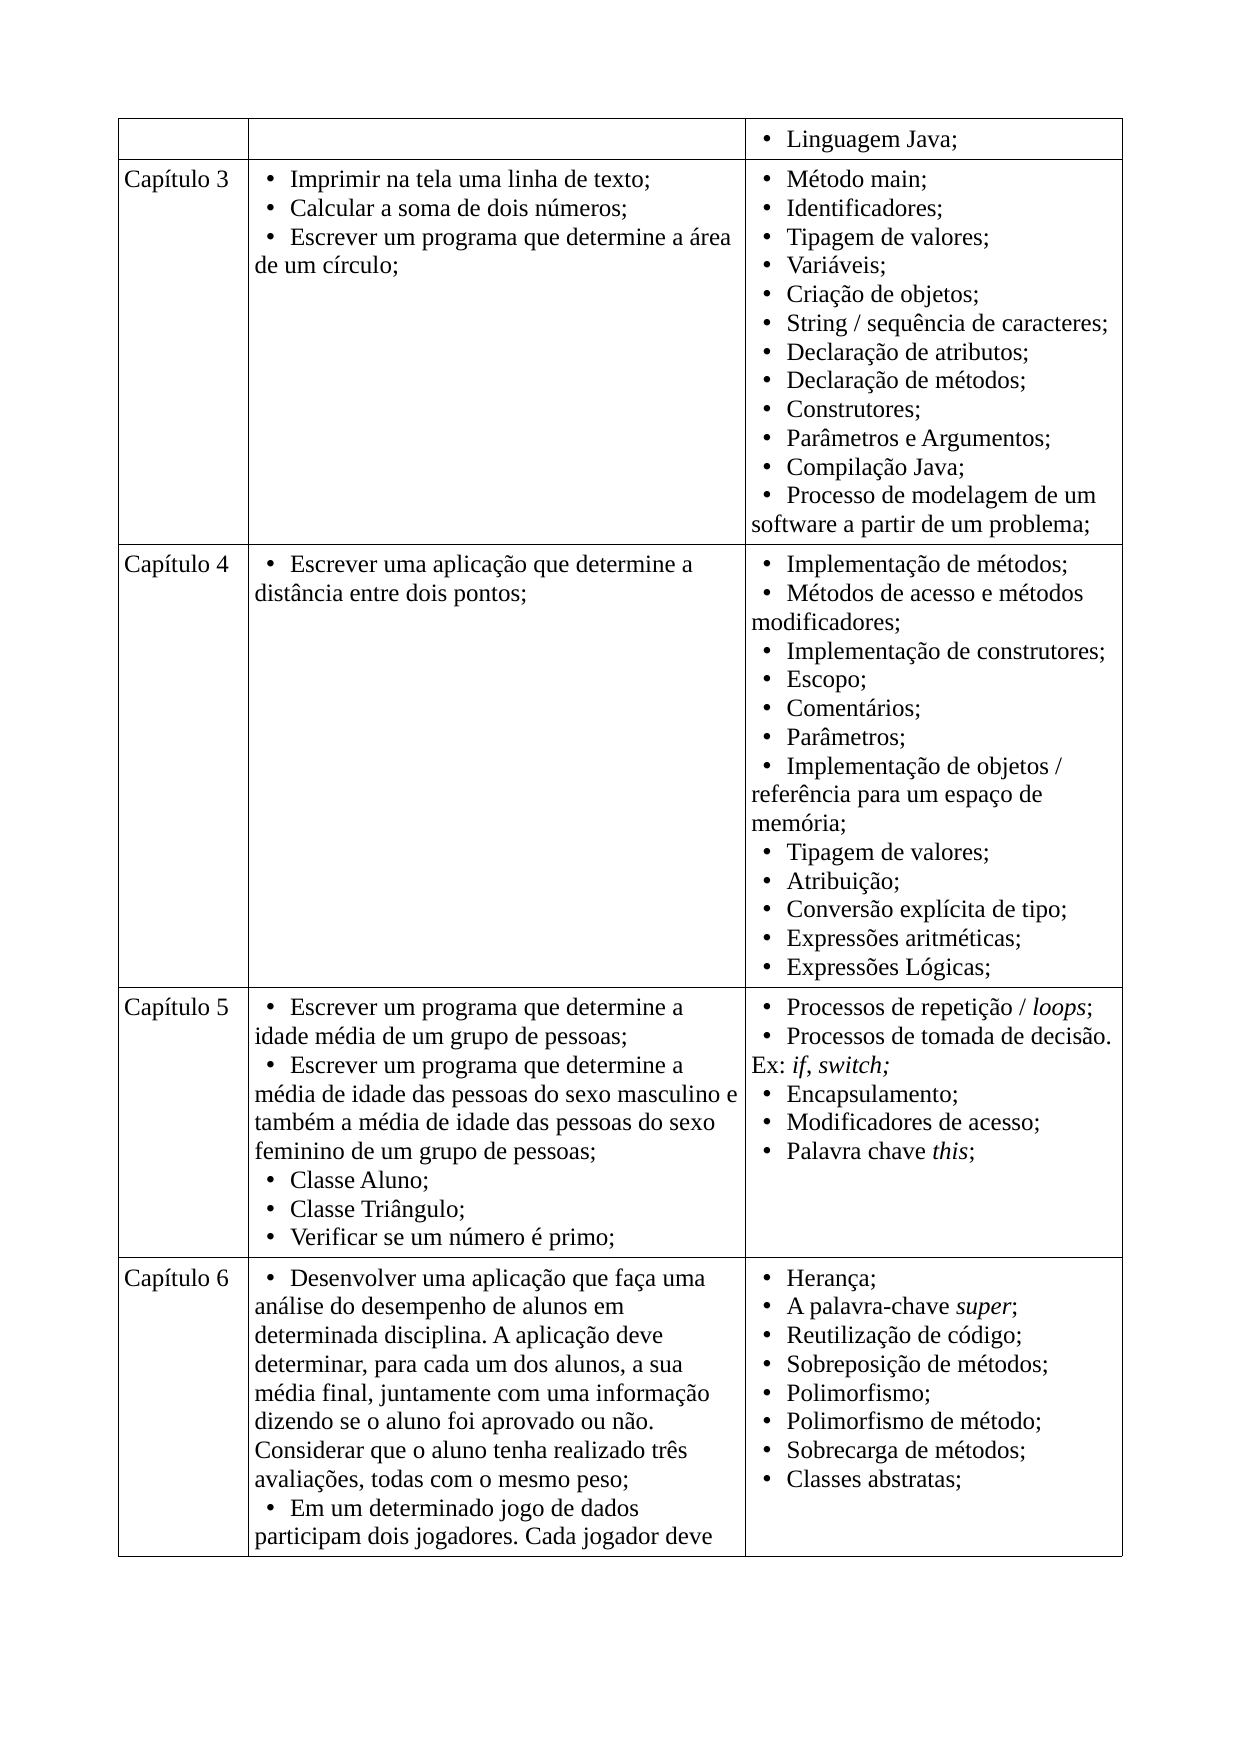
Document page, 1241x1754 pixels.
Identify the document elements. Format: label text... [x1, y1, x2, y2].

table_cell Capítulo 6 [119, 1258, 248, 1556]
table_cell Imprimir na tela uma linha de texto; Calcular a soma de dois números; Escrever um programa que determine a área de um círculo; [249, 160, 745, 544]
table_cell Herança; A palavra-chave super; Reutilização de código; Sobreposição de métodos; Polimorfismo; Polimorfismo de método; Sobrecarga de métodos; Classes abstratas; [746, 1258, 1122, 1556]
table_cell Escrever um programa que determine a idade média de um grupo de pessoas; Escrever um programa que determine a média de idade das pessoas do sexo masculino e também a média de idade das pessoas do sexo feminino de um grupo de pessoas; Classe Aluno; Classe Triângulo; Verificar se um número é primo; [249, 988, 745, 1257]
table_cell Desenvolver uma aplicação que faça uma análise do desempenho de alunos em determinada disciplina. A aplicação deve determinar, para cada um dos alunos, a sua média final, juntamente com uma informação dizendo se o aluno foi aprovado ou não. Considerar que o aluno tenha realizado três avaliações, todas com o mesmo peso; Em um determinado jogo de dados participam dois jogadores. Cada jogador deve [249, 1258, 745, 1556]
table_cell Capítulo 3 [119, 160, 248, 544]
table_cell Método main; Identificadores; Tipagem de valores; Variáveis; Criação de objetos; String / sequência de caracteres; Declaração de atributos; Declaração de métodos; Construtores; Parâmetros e Argumentos; Compilação Java; Processo de modelagem de um software a partir de um problema; [746, 160, 1122, 544]
table_cell Capítulo 4 [119, 545, 248, 987]
table_cell [249, 119, 745, 158]
table_cell Processos de repetição / loops; Processos de tomada de decisão. Ex: if, switch; Encapsulamento; Modificadores de acesso; Palavra chave this; [746, 988, 1122, 1257]
table_cell Implementação de métodos; Métodos de acesso e métodos modificadores; Implementação de construtores; Escopo; Comentários; Parâmetros; Implementação de objetos / referência para um espaço de memória; Tipagem de valores; Atribuição; Conversão explícita de tipo; Expressões aritméticas; Expressões Lógicas; [746, 545, 1122, 987]
table_cell Capítulo 5 [119, 988, 248, 1257]
table_cell Escrever uma aplicação que determine a distância entre dois pontos; [249, 545, 745, 987]
table_cell [119, 119, 248, 158]
table_cell Objetos e Classes; Representação visual de objetos e classes; Linguagem Java; [746, 119, 1122, 158]
